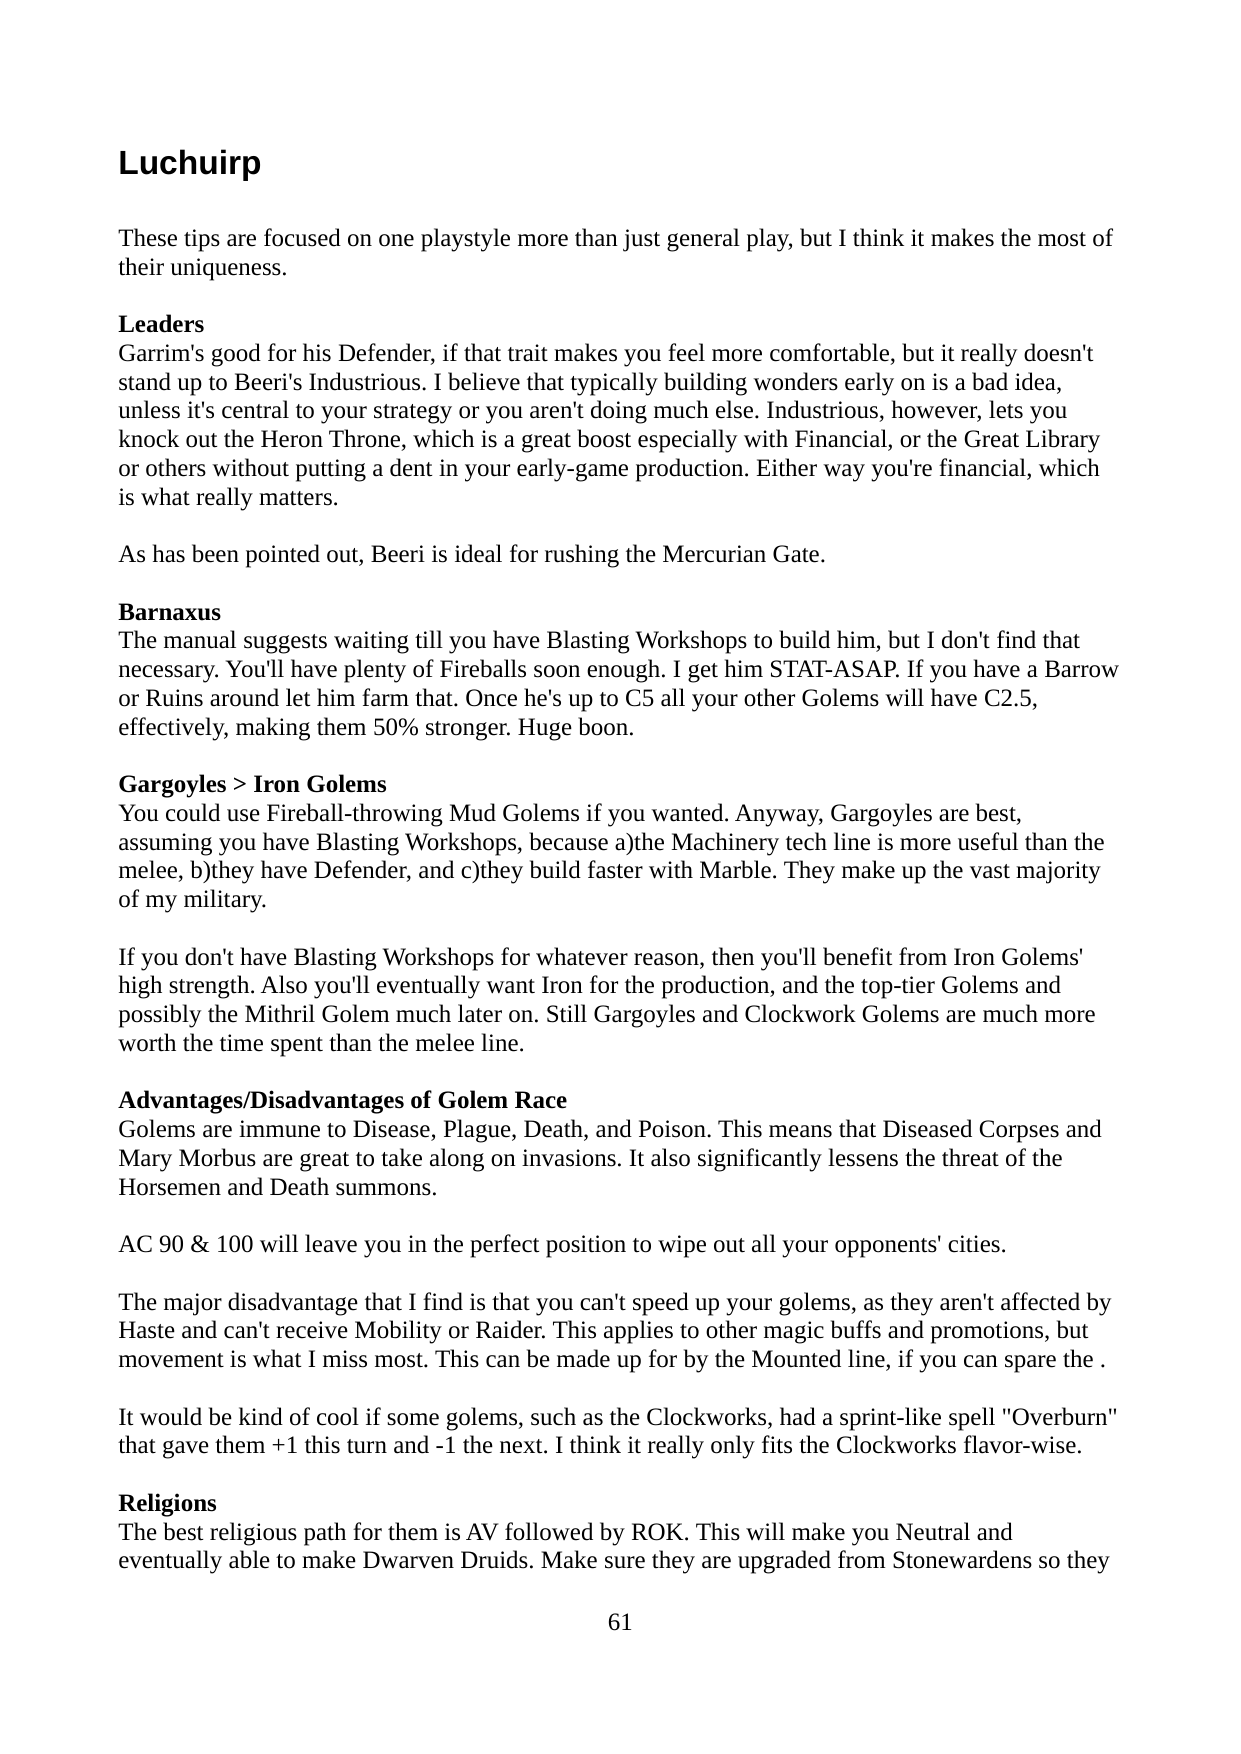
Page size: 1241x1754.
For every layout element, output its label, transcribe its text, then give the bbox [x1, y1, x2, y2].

text The major disadvantage that I find is that you can't speed up your golems, as they aren't affected by Haste and can't receive Mobility or Raider. This applies to other magic buffs and promotions, but movement is what I miss most. This can be made up for by the Mounted line, if you can spare the . [118, 1287, 1122, 1373]
text It would be kind of cool if some golems, such as the Clockworks, had a sprint-like spell "Overburn" that gave them +1 this turn and -1 the next. I think it really only fits the Clockworks flavor-wise. [118, 1402, 1122, 1459]
text Religions [118, 1488, 1122, 1517]
text Garrim's good for his Defender, if that trait makes you feel more comfortable, but it really doesn't stand up to Beeri's Industrious. I believe that typically building wonders early on is a bad idea, unless it's central to your strategy or you aren't doing much else. Industrious, however, lets you knock out the Heron Throne, which is a great boost especially with Financial, or the Great Library or others without putting a dent in your early-game production. Either way you're financial, which is what really matters. [118, 338, 1122, 511]
text The manual suggests waiting till you have Blasting Workshops to build him, but I don't find that necessary. You'll have plenty of Fireballs soon enough. I get him STAT-ASAP. If you have a Barrow or Ruins around let him farm that. Once he's up to C5 all your other Golems will have C2.5, effectively, making them 50% stronger. Huge boon. [118, 626, 1122, 741]
text Leaders [118, 309, 1122, 338]
text The best religious path for them is AV followed by ROK. This will make you Neutral and eventually able to make Dwarven Druids. Make sure they are upgraded from Stonewardens so they [118, 1517, 1122, 1574]
text These tips are focused on one playstyle more than just general play, but I think it makes the most of their uniqueness. [118, 223, 1122, 281]
subtitle Luchuirp [118, 143, 1122, 182]
text AC 90 & 100 will leave you in the perfect position to wipe out all your opponents' cities. [118, 1229, 1122, 1258]
text You could use Fireball-throwing Mud Golems if you wanted. Anyway, Gargoyles are best, assuming you have Blasting Workshops, because a)the Machinery tech line is more useful than the melee, b)they have Defender, and c)they build faster with Marble. They make up the vast majority of my military. [118, 798, 1122, 913]
text Barnaxus [118, 597, 1122, 626]
text If you don't have Blasting Workshops for whatever reason, then you'll benefit from Iron Golems' high strength. Also you'll eventually want Iron for the production, and the top-tier Golems and possibly the Mithril Golem much later on. Still Gargoyles and Clockwork Golems are much more worth the time spent than the melee line. [118, 942, 1122, 1057]
text Advantages/Disadvantages of Golem Race [118, 1086, 1122, 1114]
text Golems are immune to Disease, Plague, Death, and Poison. This means that Diseased Corpses and Mary Morbus are great to take along on invasions. It also significantly lessens the threat of the Horsemen and Death summons. [118, 1114, 1122, 1201]
text As has been pointed out, Beeri is ideal for rushing the Mercurian Gate. [118, 539, 1122, 568]
text Gargoyles > Iron Golems [118, 769, 1122, 798]
